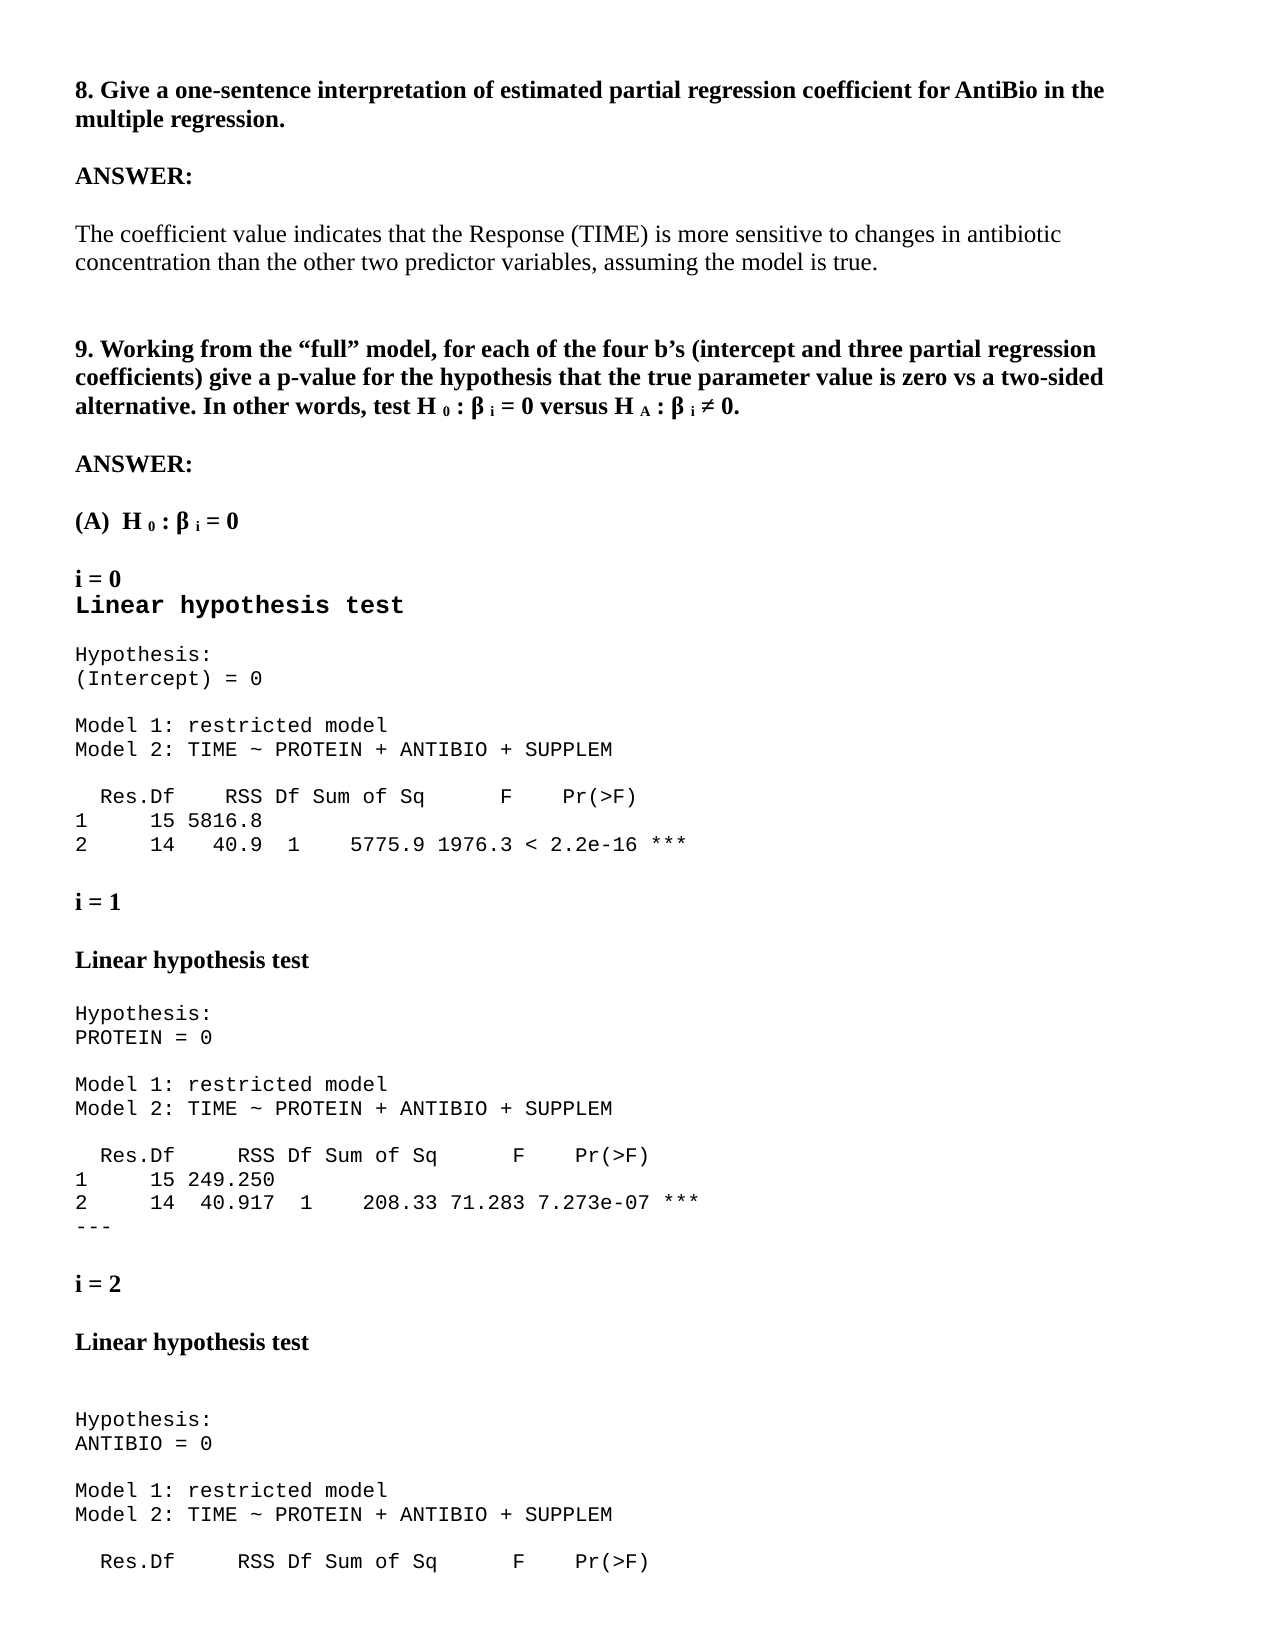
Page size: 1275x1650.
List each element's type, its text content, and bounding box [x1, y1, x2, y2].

text Linear hypothesis test [75, 1327, 1200, 1356]
text Hypothesis: [75, 644, 1200, 668]
text ANSWER: [75, 449, 1200, 477]
text 8. Give a one-sentence interpretation of estimated partial regression coefficient for AntiBio in the [75, 75, 1200, 104]
text Res.Df RSS Df Sum of Sq F Pr(>F) [75, 1551, 1200, 1575]
text ANTIBIO = 0 [75, 1433, 1200, 1457]
text 1 15 249.250 [75, 1169, 1200, 1192]
text ANSWER: [75, 161, 1200, 190]
text i = 1 [75, 887, 1200, 916]
text Linear hypothesis test [75, 945, 1200, 974]
text PROTEIN = 0 [75, 1027, 1200, 1051]
text 9. Working from the “full” model, for each of the four b’s (intercept and three partial regression [75, 334, 1200, 362]
text i = 0 [75, 564, 1200, 592]
text --- [75, 1216, 1200, 1240]
text Model 2: TIME ~ PROTEIN + ANTIBIO + SUPPLEM [75, 739, 1200, 763]
text 2 14 40.917 1 208.33 71.283 7.273e-07 *** [75, 1192, 1200, 1216]
text (Intercept) = 0 [75, 668, 1200, 692]
text 2 14 40.9 1 5775.9 1976.3 < 2.2e-16 *** [75, 834, 1200, 857]
text (A) H 0 : β i = 0 [75, 506, 1200, 535]
text Linear hypothesis test [75, 592, 1200, 621]
text Res.Df RSS Df Sum of Sq F Pr(>F) [75, 1145, 1200, 1169]
text i = 2 [75, 1269, 1200, 1298]
text Hypothesis: [75, 1003, 1200, 1027]
text Model 1: restricted model [75, 1480, 1200, 1504]
text Hypothesis: [75, 1409, 1200, 1433]
text Model 2: TIME ~ PROTEIN + ANTIBIO + SUPPLEM [75, 1098, 1200, 1121]
text multiple regression. [75, 104, 1200, 132]
text Model 1: restricted model [75, 1074, 1200, 1098]
text alternative. In other words, test H 0 : β i = 0 versus H A : β i ≠ 0. [75, 391, 1200, 420]
text Model 2: TIME ~ PROTEIN + ANTIBIO + SUPPLEM [75, 1504, 1200, 1527]
text Res.Df RSS Df Sum of Sq F Pr(>F) [75, 786, 1200, 810]
text Model 1: restricted model [75, 715, 1200, 739]
text The coefficient value indicates that the Response (TIME) is more sensitive to changes in antibiotic concentration than the other two predictor variables, assuming the model is true. [75, 219, 1200, 276]
text 1 15 5816.8 [75, 810, 1200, 834]
text coefficients) give a p-value for the hypothesis that the true parameter value is zero vs a two-sided [75, 362, 1200, 391]
